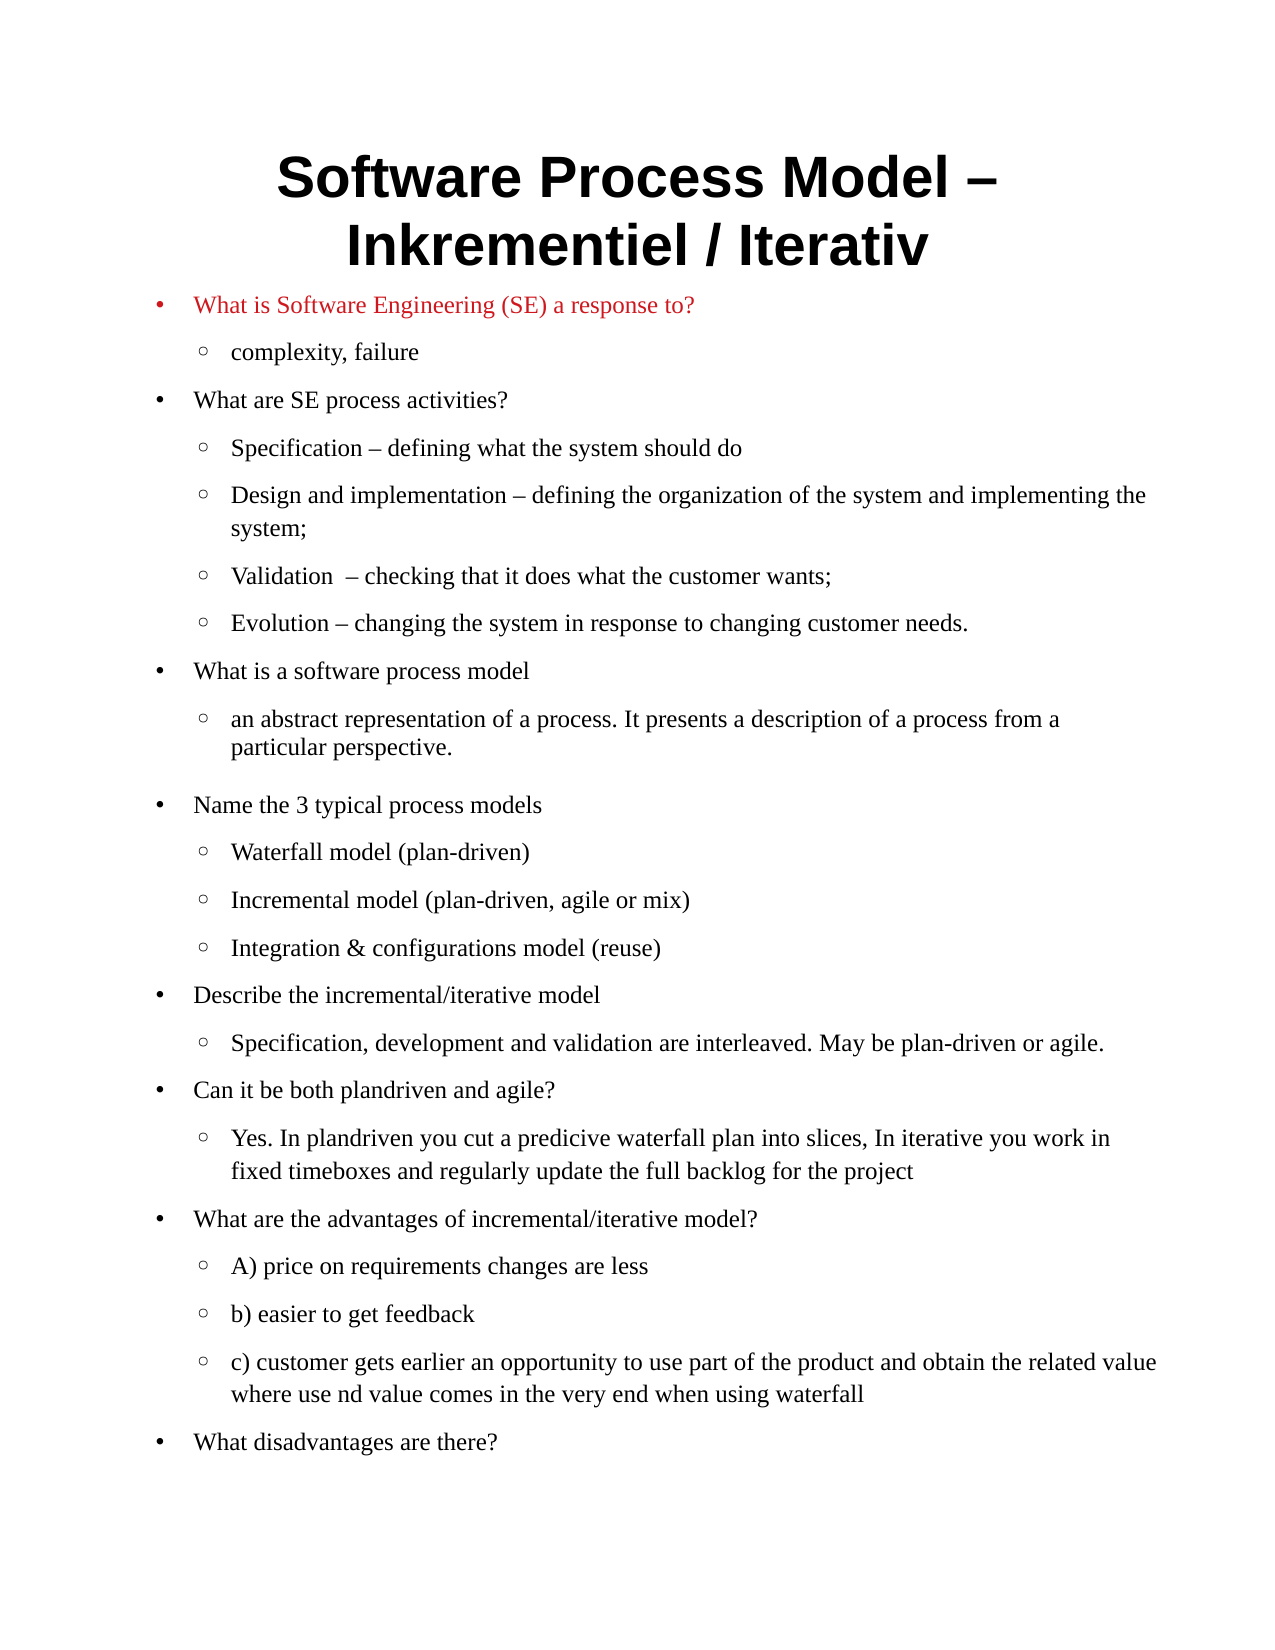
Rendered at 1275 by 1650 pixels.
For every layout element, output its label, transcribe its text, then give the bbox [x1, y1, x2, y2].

list Validation – checking that it does what the customer wants; [193, 561, 1157, 589]
list Incremental model (plan-driven, agile or mix) [193, 885, 1157, 914]
list Can it be both plandriven and agile? [156, 1076, 1157, 1104]
list Yes. In plandriven you cut a predicive waterfall plan into slices, In iterative you work in fixed timeboxes and regularly update the full backlog for the project [193, 1123, 1157, 1185]
list c) customer gets earlier an opportunity to use part of the product and obtain the related value where use nd value comes in the very end when using waterfall [193, 1347, 1157, 1408]
list What is a software process model [156, 656, 1157, 685]
list complexity, failure [193, 337, 1157, 366]
list What disadvantages are there? [156, 1427, 1157, 1456]
list Specification – defining what the system should do [193, 433, 1157, 461]
list an abstract representation of a process. It presents a description of a process from a particular perspective. [193, 704, 1157, 761]
list Specification, development and validation are interleaved. May be plan-driven or agile. [193, 1028, 1157, 1057]
list A) price on requirements changes are less [193, 1251, 1157, 1280]
list What is Software Engineering (SE) a response to? [156, 290, 1157, 318]
list What are the advantages of incremental/iterative model? [156, 1204, 1157, 1232]
title Software Process Model – Inkrementiel / Iterativ [118, 143, 1157, 277]
list Name the 3 typical process models [156, 790, 1157, 819]
list Waterfall model (plan-driven) [193, 837, 1157, 866]
list What are SE process activities? [156, 385, 1157, 414]
list Describe the incremental/iterative model [156, 980, 1157, 1009]
list Integration & configurations model (reuse) [193, 933, 1157, 961]
list Evolution – changing the system in response to changing customer needs. [193, 608, 1157, 637]
list b) easier to get feedback [193, 1299, 1157, 1328]
list Design and implementation – defining the organization of the system and implementing the system; [193, 480, 1157, 542]
